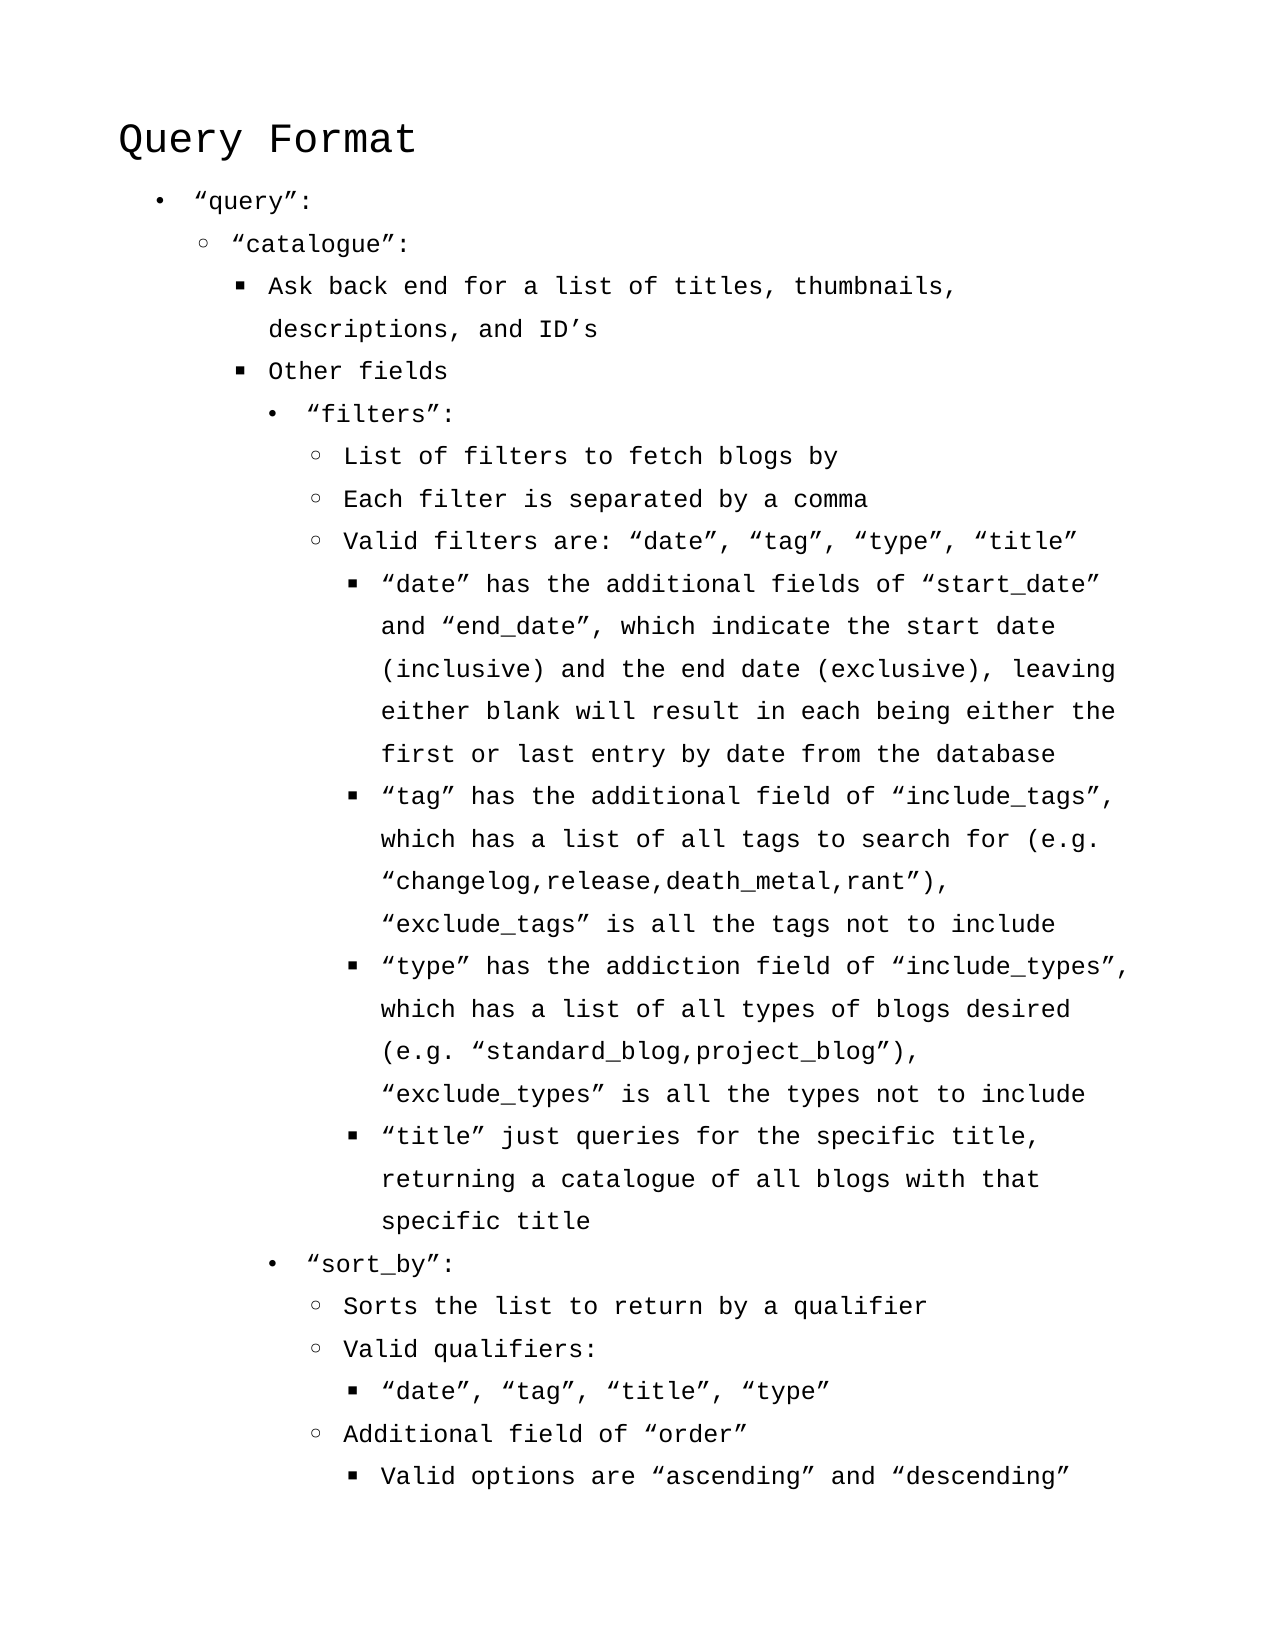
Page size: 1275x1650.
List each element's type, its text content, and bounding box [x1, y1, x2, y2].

list Valid qualifiers: [306, 1336, 1157, 1365]
list “title” just queries for the specific title, returning a catalogue of all blogs with that specific title [343, 1124, 1157, 1237]
text Query Format [118, 118, 1157, 165]
list “sort_by”: [268, 1251, 1157, 1280]
list “type” has the addiction field of “include_types”, which has a list of all types of blogs desired (e.g. “standard_blog,project_blog”), “exclude_types” is all the types not to include [343, 954, 1157, 1110]
list List of filters to fetch blogs by [306, 444, 1157, 472]
list Sorts the list to return by a qualifier [306, 1294, 1157, 1322]
list Valid filters are: “date”, “tag”, “type”, “title” [306, 529, 1157, 557]
list “query”: [156, 189, 1157, 217]
list Ask back end for a list of titles, thumbnails, descriptions, and ID’s [231, 274, 1157, 345]
list “filters”: [268, 401, 1157, 430]
list Each filter is separated by a comma [306, 486, 1157, 515]
list Valid options are “ascending” and “descending” [343, 1464, 1157, 1492]
list Additional field of “order” [306, 1421, 1157, 1450]
list “date” has the additional fields of “start_date” and “end_date”, which indicate the start date (inclusive) and the end date (exclusive), leaving either blank will result in each being either the first or last entry by date from the database [343, 571, 1157, 770]
list Other fields [231, 359, 1157, 387]
list “date”, “tag”, “title”, “type” [343, 1379, 1157, 1407]
list “tag” has the additional field of “include_tags”, which has a list of all tags to search for (e.g. “changelog,release,death_metal,rant”), “exclude_tags” is all the tags not to include [343, 784, 1157, 940]
list “catalogue”: [193, 231, 1157, 260]
